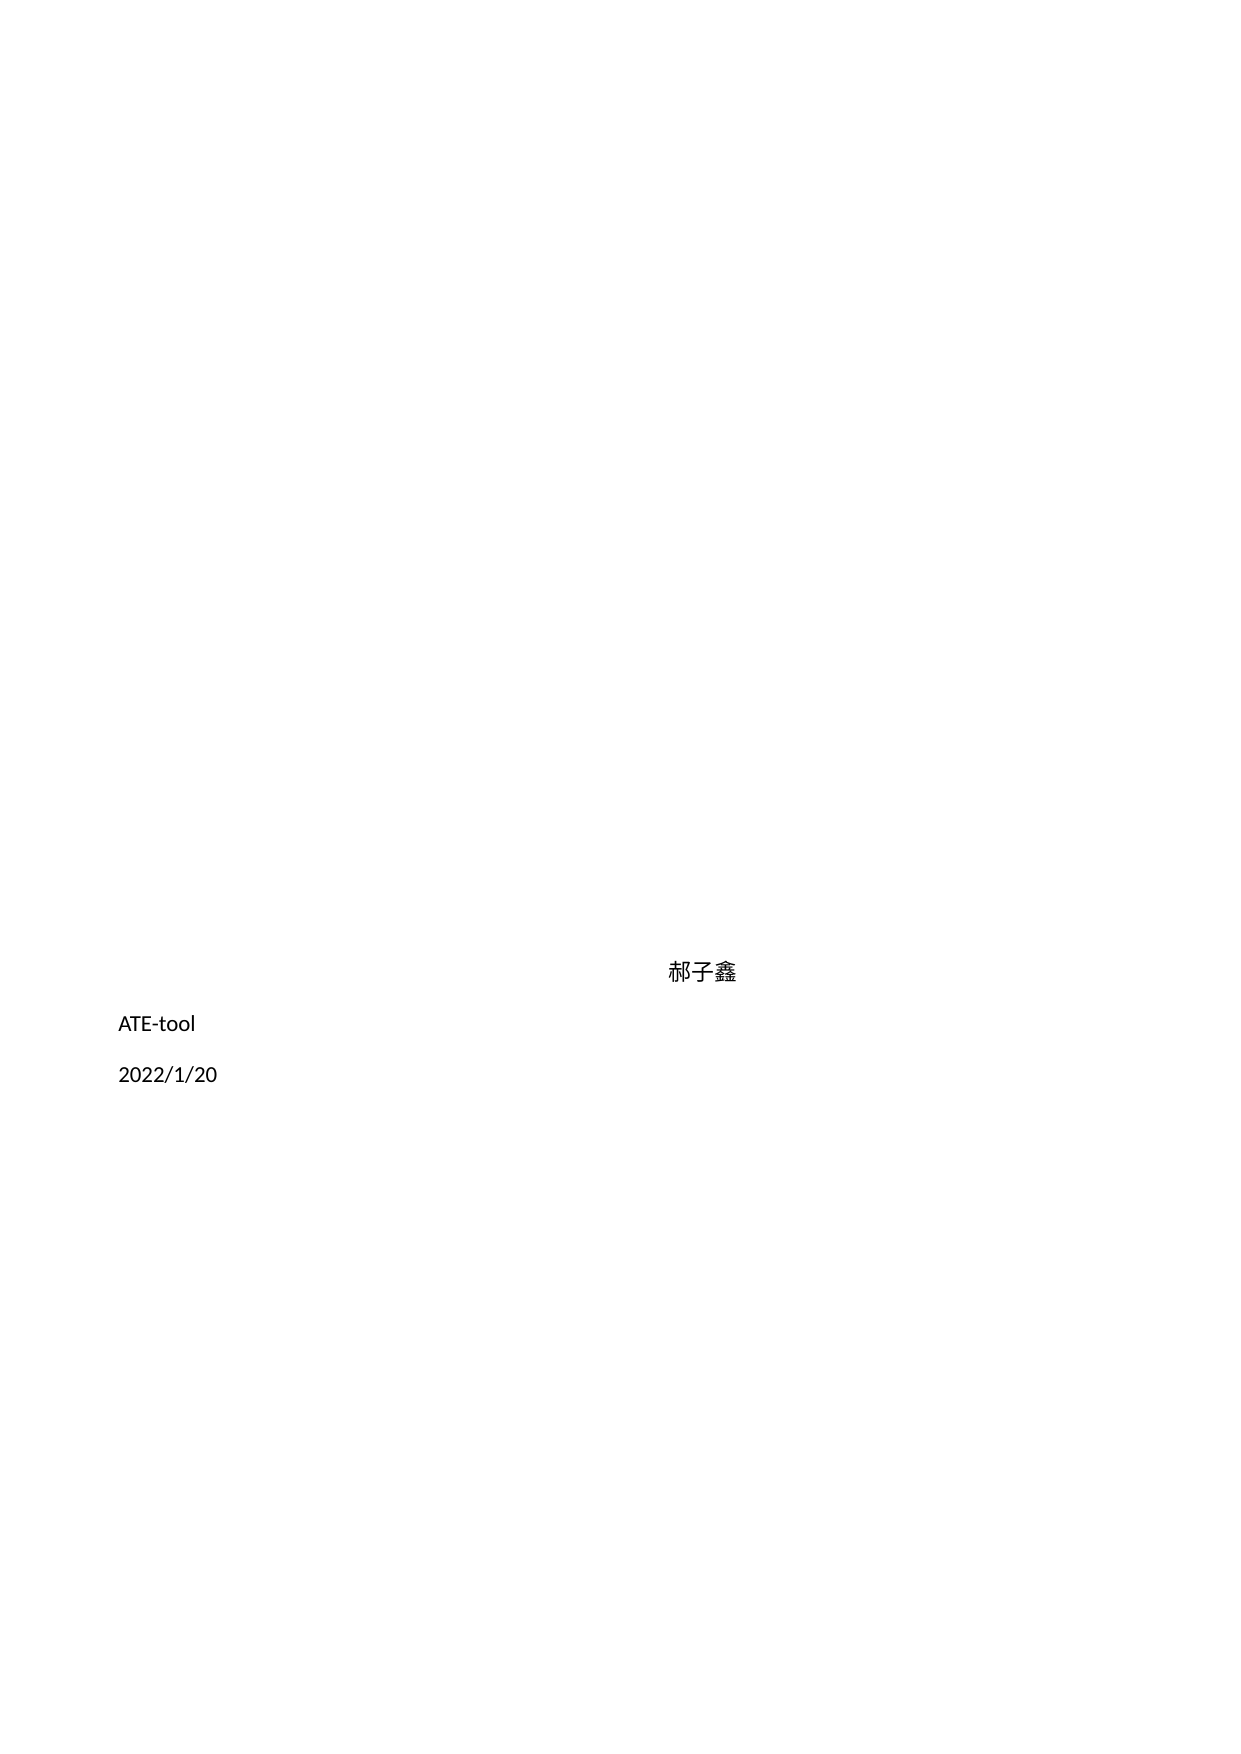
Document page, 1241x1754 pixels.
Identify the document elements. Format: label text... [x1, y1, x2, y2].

text 2022/1/20 [118, 1052, 1122, 1088]
text 郝子鑫 [118, 951, 1122, 987]
text ATE-tool [118, 1001, 1122, 1037]
